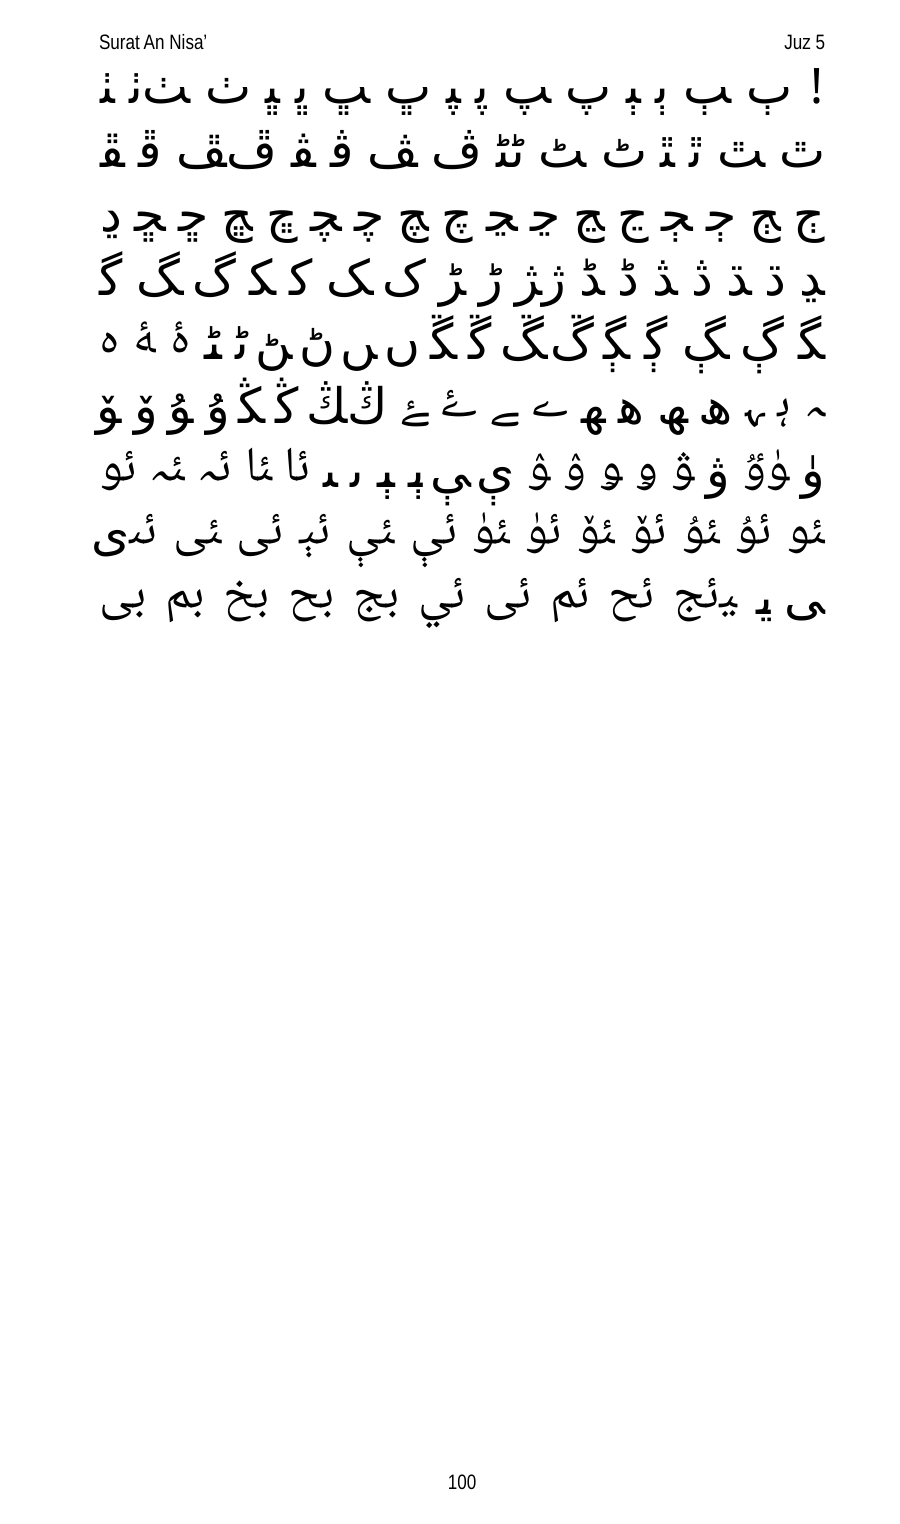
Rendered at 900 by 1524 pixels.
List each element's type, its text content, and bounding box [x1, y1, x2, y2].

text ﭲ ﭳ ﭴ ﭵ ﭶ ﭷ ﭸ ﭹ ﭺ ﭻ ﭼ ﭽ ﭾ ﭿ ﮀ ﮁ ﮂ ﮃ ﮄ ﮅ ﮆ ﮇ ﮈ ﮉ ﮊﮋ ﮌ ﮍ ﮎ ﮏ ﮐ ﮑ ﮒ ﮓ ﮔ ﮕ ﮖ ﮗ ﮘ ﮙ ﮚ ﮛ ﮜ ﮝ ﮞ ﮟ ﮠ ﮡ ﮢ ﮣ ﮤ ﮥ ﮦ ﮧ ﮨ ﮩ ﮪ ﮫ ﮬ ﮭ ﮮ ﮯ ﮰ ﮱ ﯓ ﯔ ﯕ ﯖ ﯗ ﯘ ﯙ ﯚ ﯛ ﯜﯝ ﯞ ﯟ ﯠ ﯡ ﯢ ﯣ ﯤ ﯥ ﯦ ﯧ ﯨ ﯩ ﯪ ﯫ ﯬ ﯭ ﯮ ﯯ ﯰ ﯱ ﯲ ﯳ ﯴ ﯵ ﯶ ﯷ ﯸ ﯹ ﯺ ﯻﯼ ﯽ ﯾ ﯿﰀ ﰁ ﰂ ﰃ ﰄ ﰅ ﰆ ﰇ ﰈ ﰉ [99, 188, 825, 635]
text ! ﭒ ﭓ ﭔ ﭕ ﭖ ﭗ ﭘ ﭙ ﭚ ﭛ ﭜ ﭝ ﭞ ﭟﭠ ﭡ ﭢ ﭣ ﭤ ﭥ ﭦ ﭧ ﭨﭩ ﭪ ﭫ ﭬ ﭭ ﭮﭯ ﭰ ﭱ [99, 60, 825, 188]
